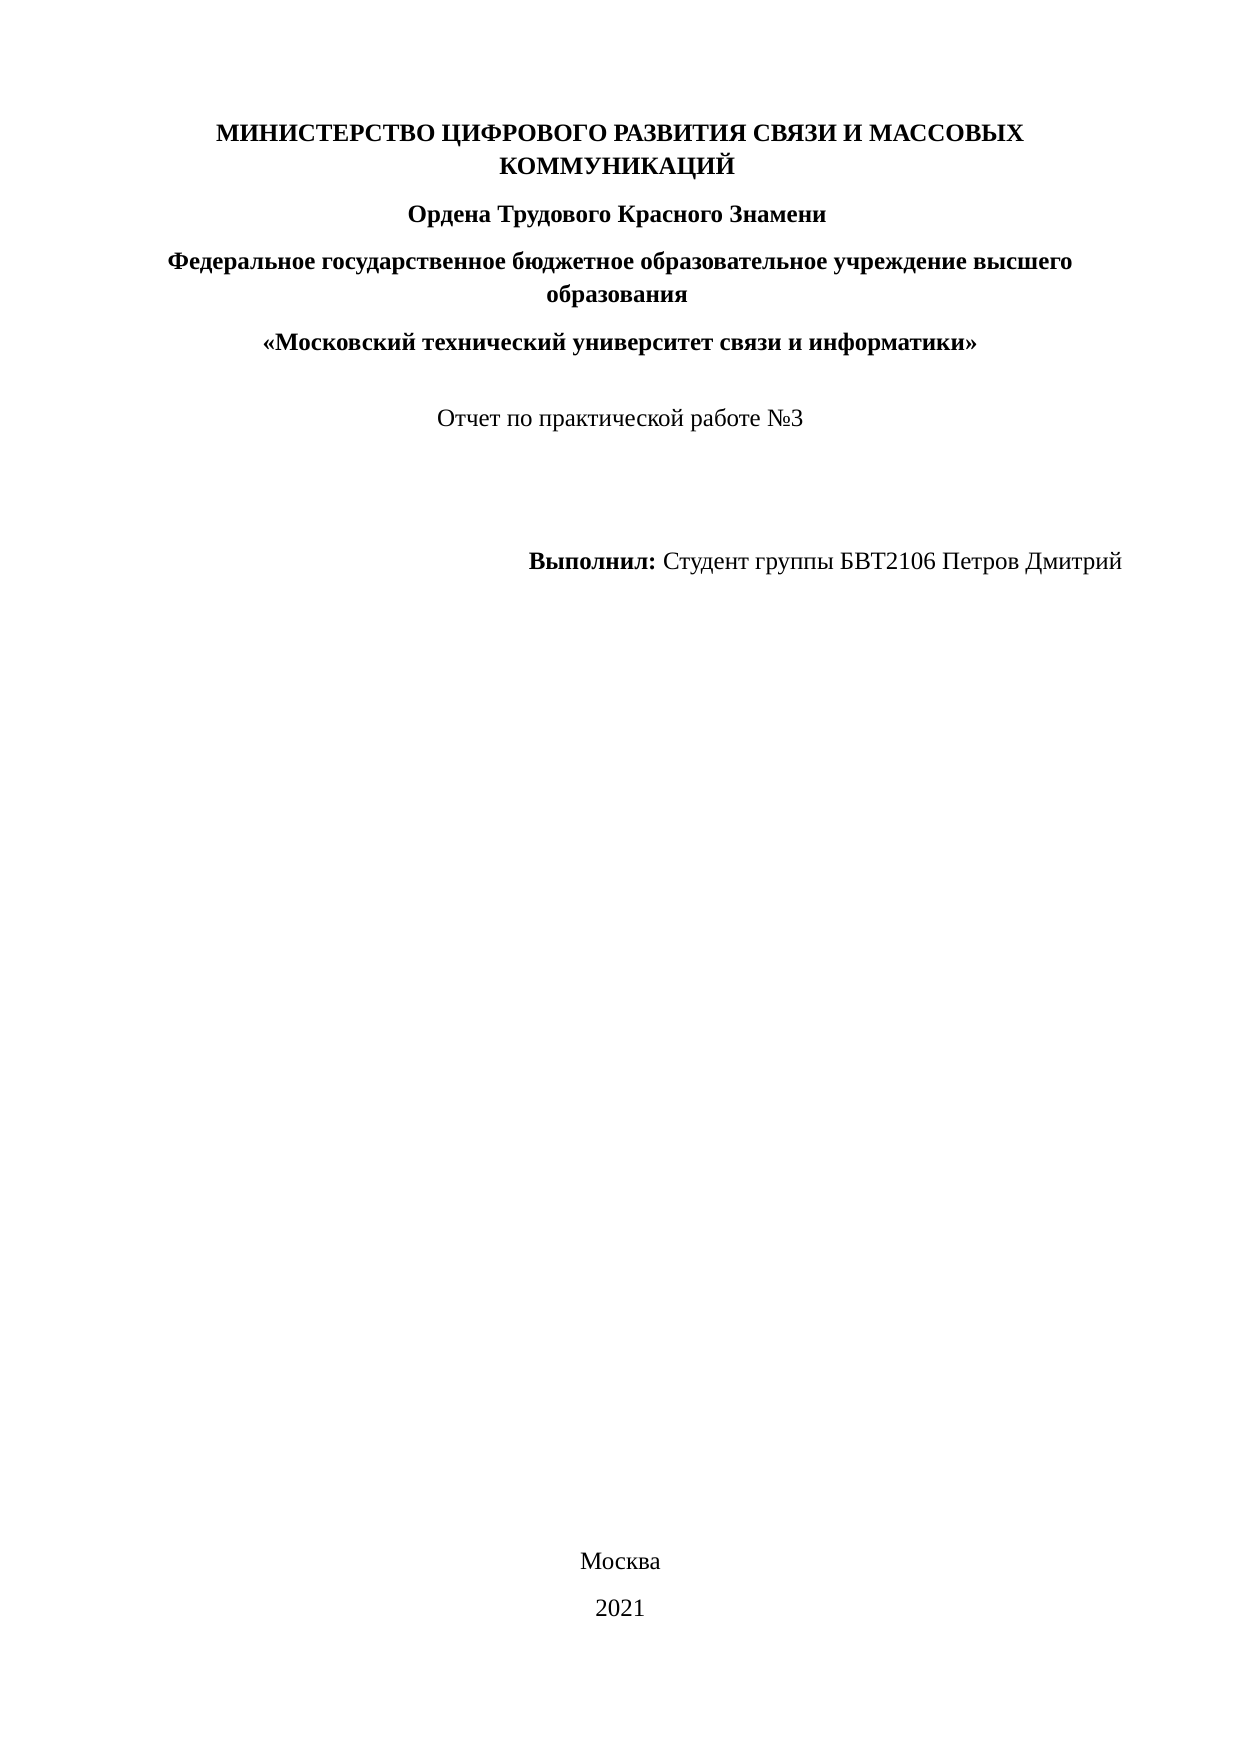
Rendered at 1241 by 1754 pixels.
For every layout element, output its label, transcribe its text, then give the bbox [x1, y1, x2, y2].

text «Московский технический университет связи и информатики» [118, 327, 1122, 356]
text Отчет по практической работе №3 [118, 403, 1122, 432]
text Ордена Трудового Красного Знамени [118, 199, 1122, 227]
text Федеральное государственное бюджетное образовательное учреждение высшего образования [118, 246, 1122, 308]
text МИНИСТЕРСТВО ЦИФРОВОГО РАЗВИТИЯ СВЯЗИ И МАССОВЫХ КОММУНИКАЦИЙ [118, 118, 1122, 180]
text Москва [118, 1546, 1122, 1574]
text 2021 [118, 1593, 1122, 1622]
text Выполнил: Студент группы БВТ2106 Петров Дмитрий [118, 546, 1122, 575]
